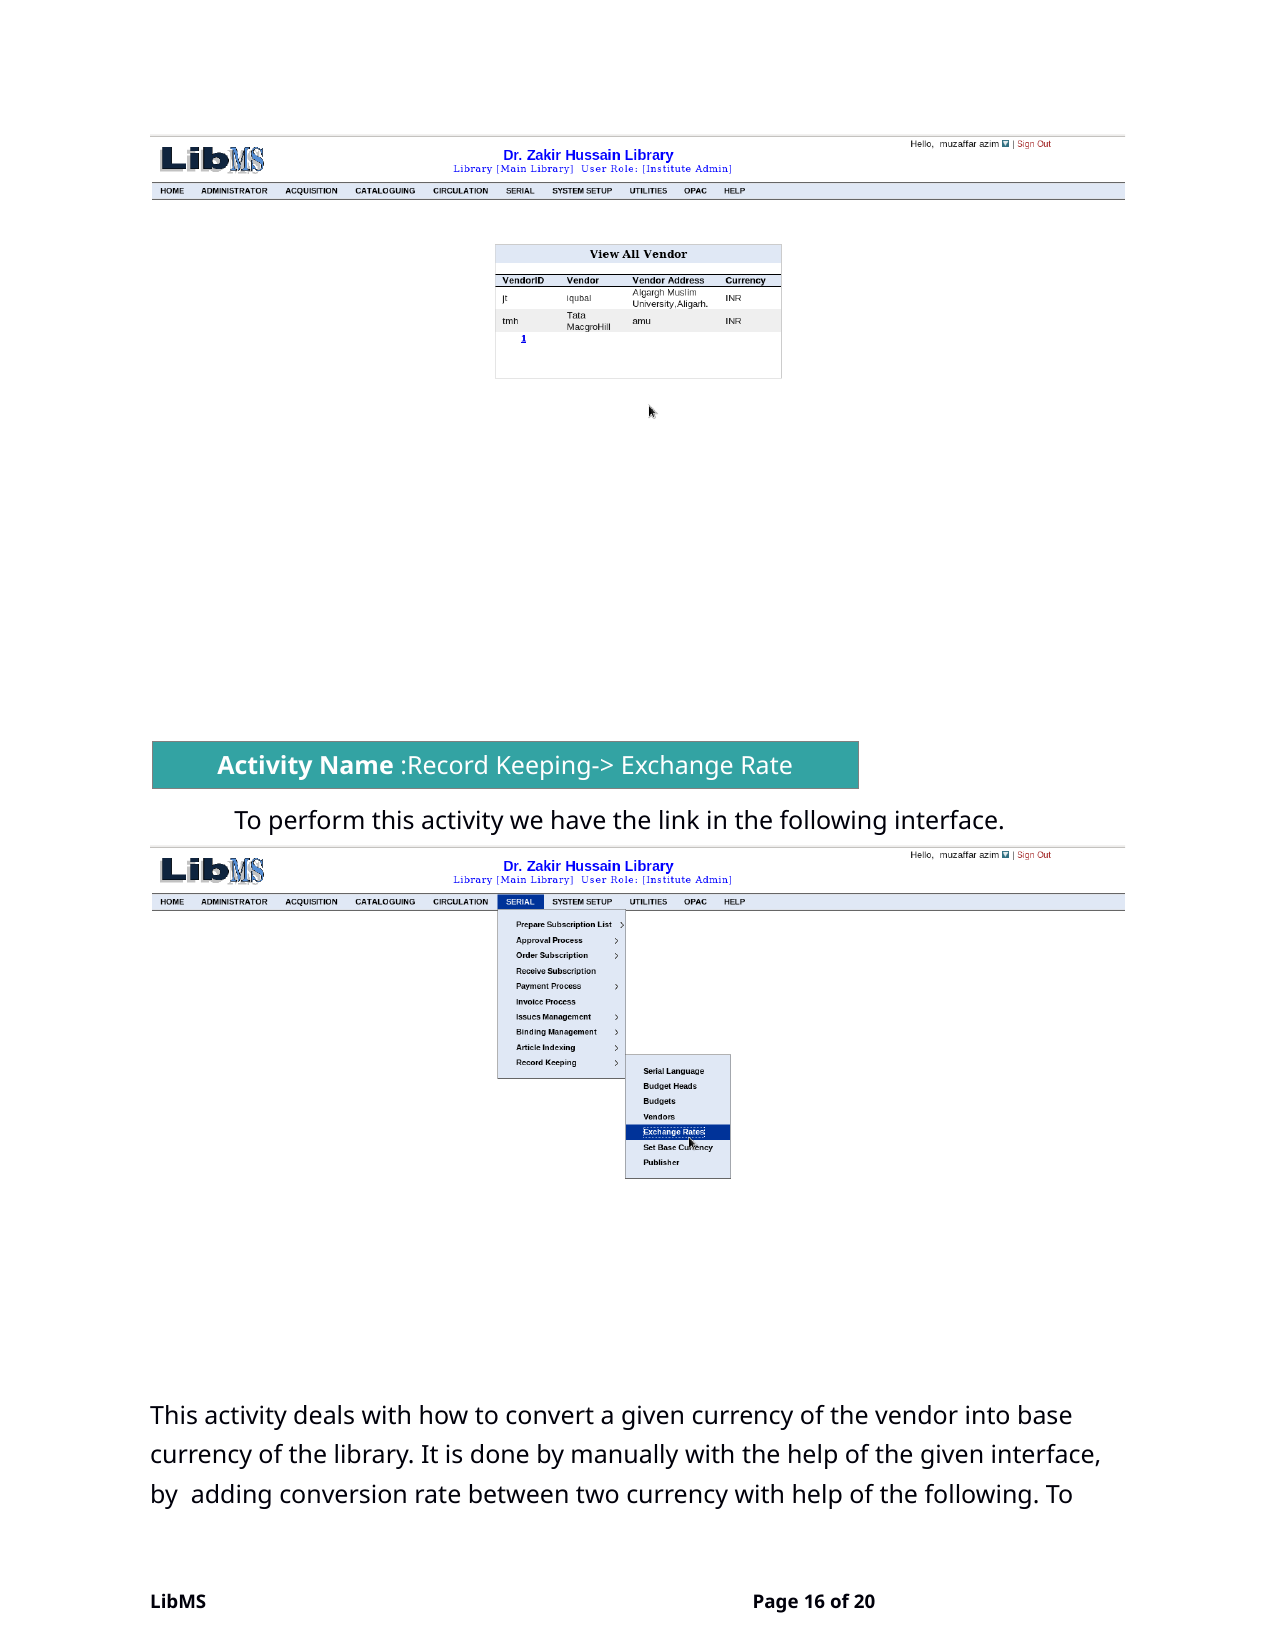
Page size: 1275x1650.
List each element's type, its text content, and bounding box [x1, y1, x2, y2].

picture [150, 844, 1125, 1393]
text This activity deals with how to convert a given currency of the vendor into base currency of the library. It is done by manually with the help of the given interface, by adding conversion rate between two currency with help of the following. To [150, 1393, 1125, 1510]
picture [150, 133, 1125, 682]
text To perform this activity we have the link in the following interface. [150, 803, 1125, 837]
